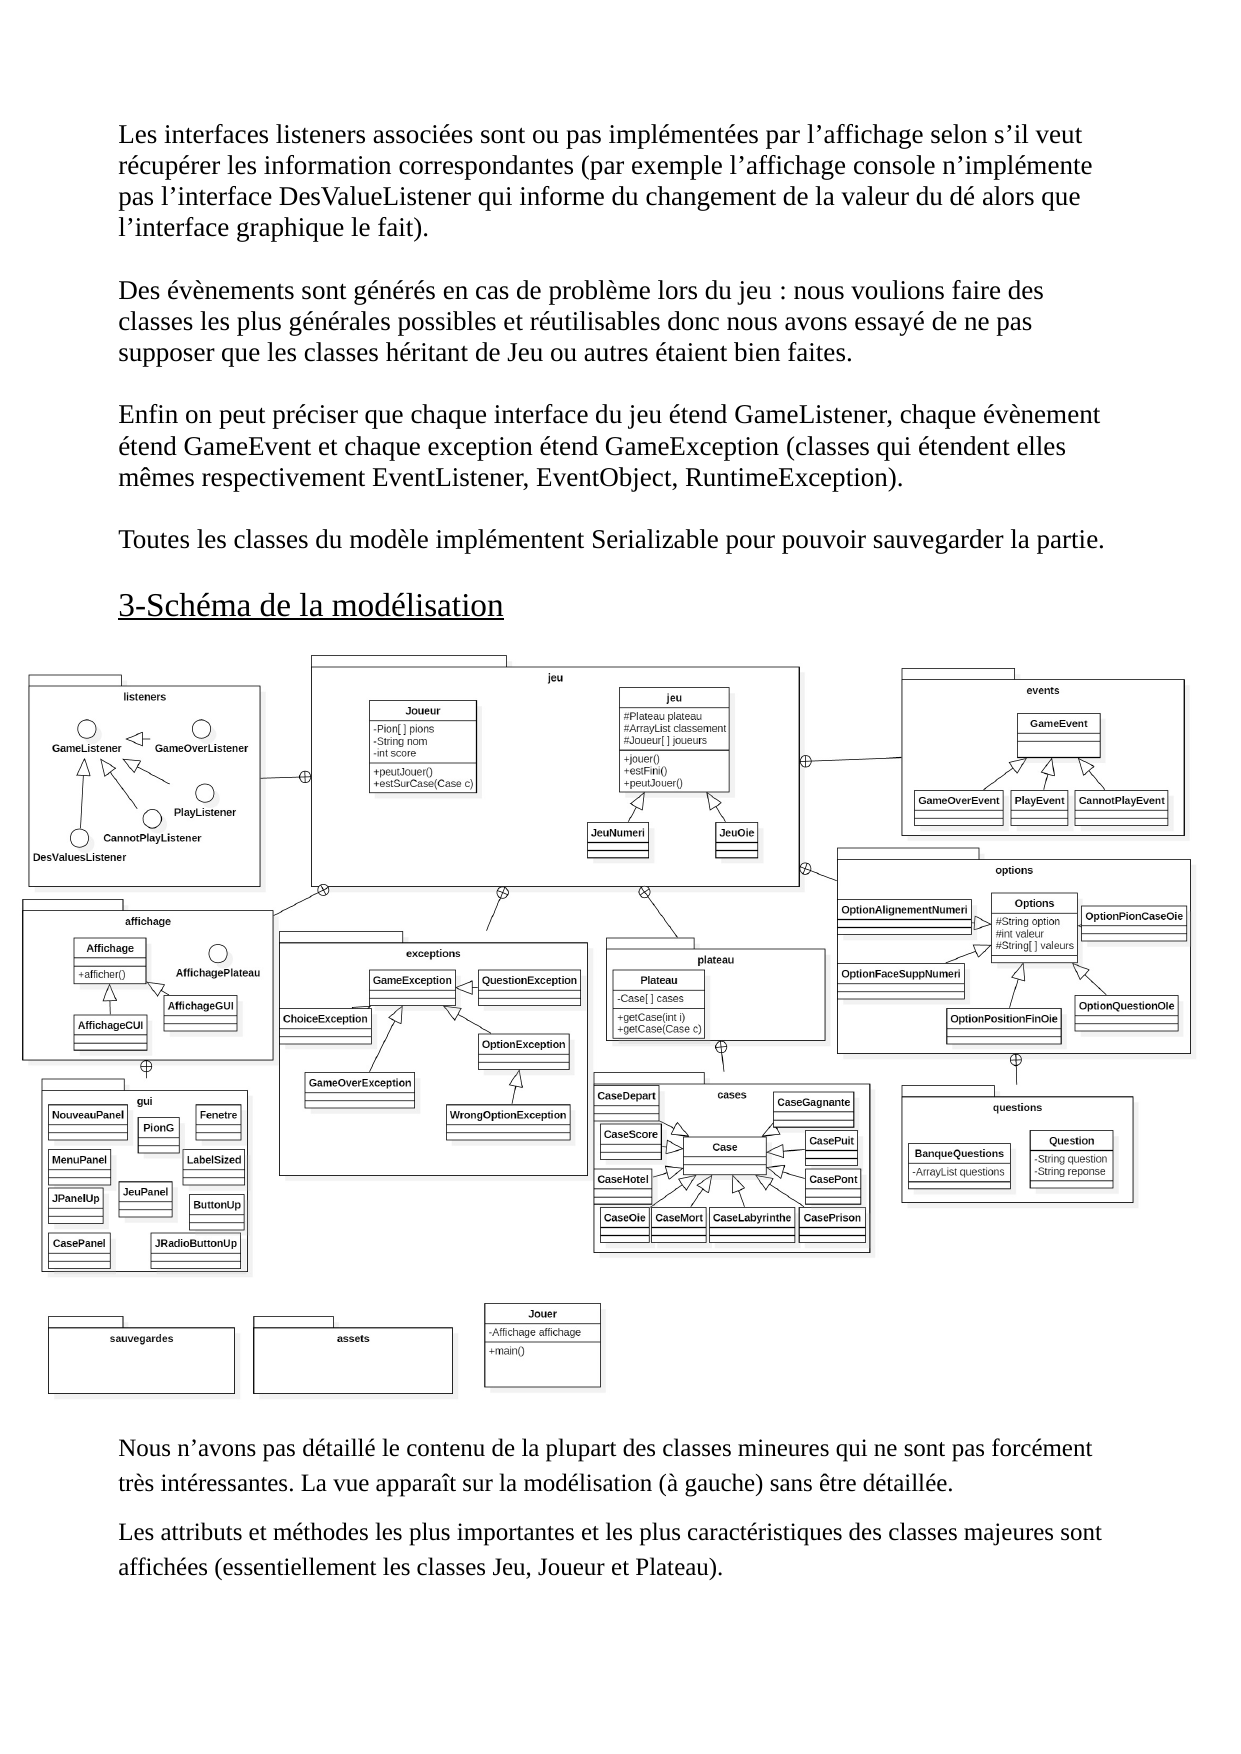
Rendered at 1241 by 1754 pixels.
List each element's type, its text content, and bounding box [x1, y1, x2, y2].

text Les interfaces listeners associées sont ou pas implémentées par l’affichage selon s’il veut récupérer les information correspondantes (par exemple l’affichage console n’implémente pas l’interface DesValueListener qui informe du changement de la valeur du dé alors que l’interface graphique le fait). [118, 118, 1122, 243]
text Nous n’avons pas détaillé le contenu de la plupart des classes mineures qui ne sont pas forcément très intéressantes. La vue apparaît sur la modélisation (à gauche) sans être détaillée. [118, 1428, 1122, 1497]
picture [15, 650, 1223, 1428]
text Toutes les classes du modèle implémentent Serializable pour pouvoir sauvegarder la partie. [118, 523, 1122, 554]
text Enfin on peut préciser que chaque interface du jeu étend GameListener, chaque évènement étend GameEvent et chaque exception étend GameException (classes qui étendent elles mêmes respectivement EventListener, EventObject, RuntimeException). [118, 398, 1122, 492]
text 3-Schéma de la modélisation [118, 585, 1122, 624]
text [118, 624, 1122, 650]
text Des évènements sont générés en cas de problème lors du jeu : nous voulions faire des classes les plus générales possibles et réutilisables donc nous avons essayé de ne pas supposer que les classes héritant de Jeu ou autres étaient bien faites. [118, 274, 1122, 367]
text Les attributs et méthodes les plus importantes et les plus caractéristiques des classes majeures sont affichées (essentiellement les classes Jeu, Joueur et Plateau). [118, 1517, 1122, 1580]
